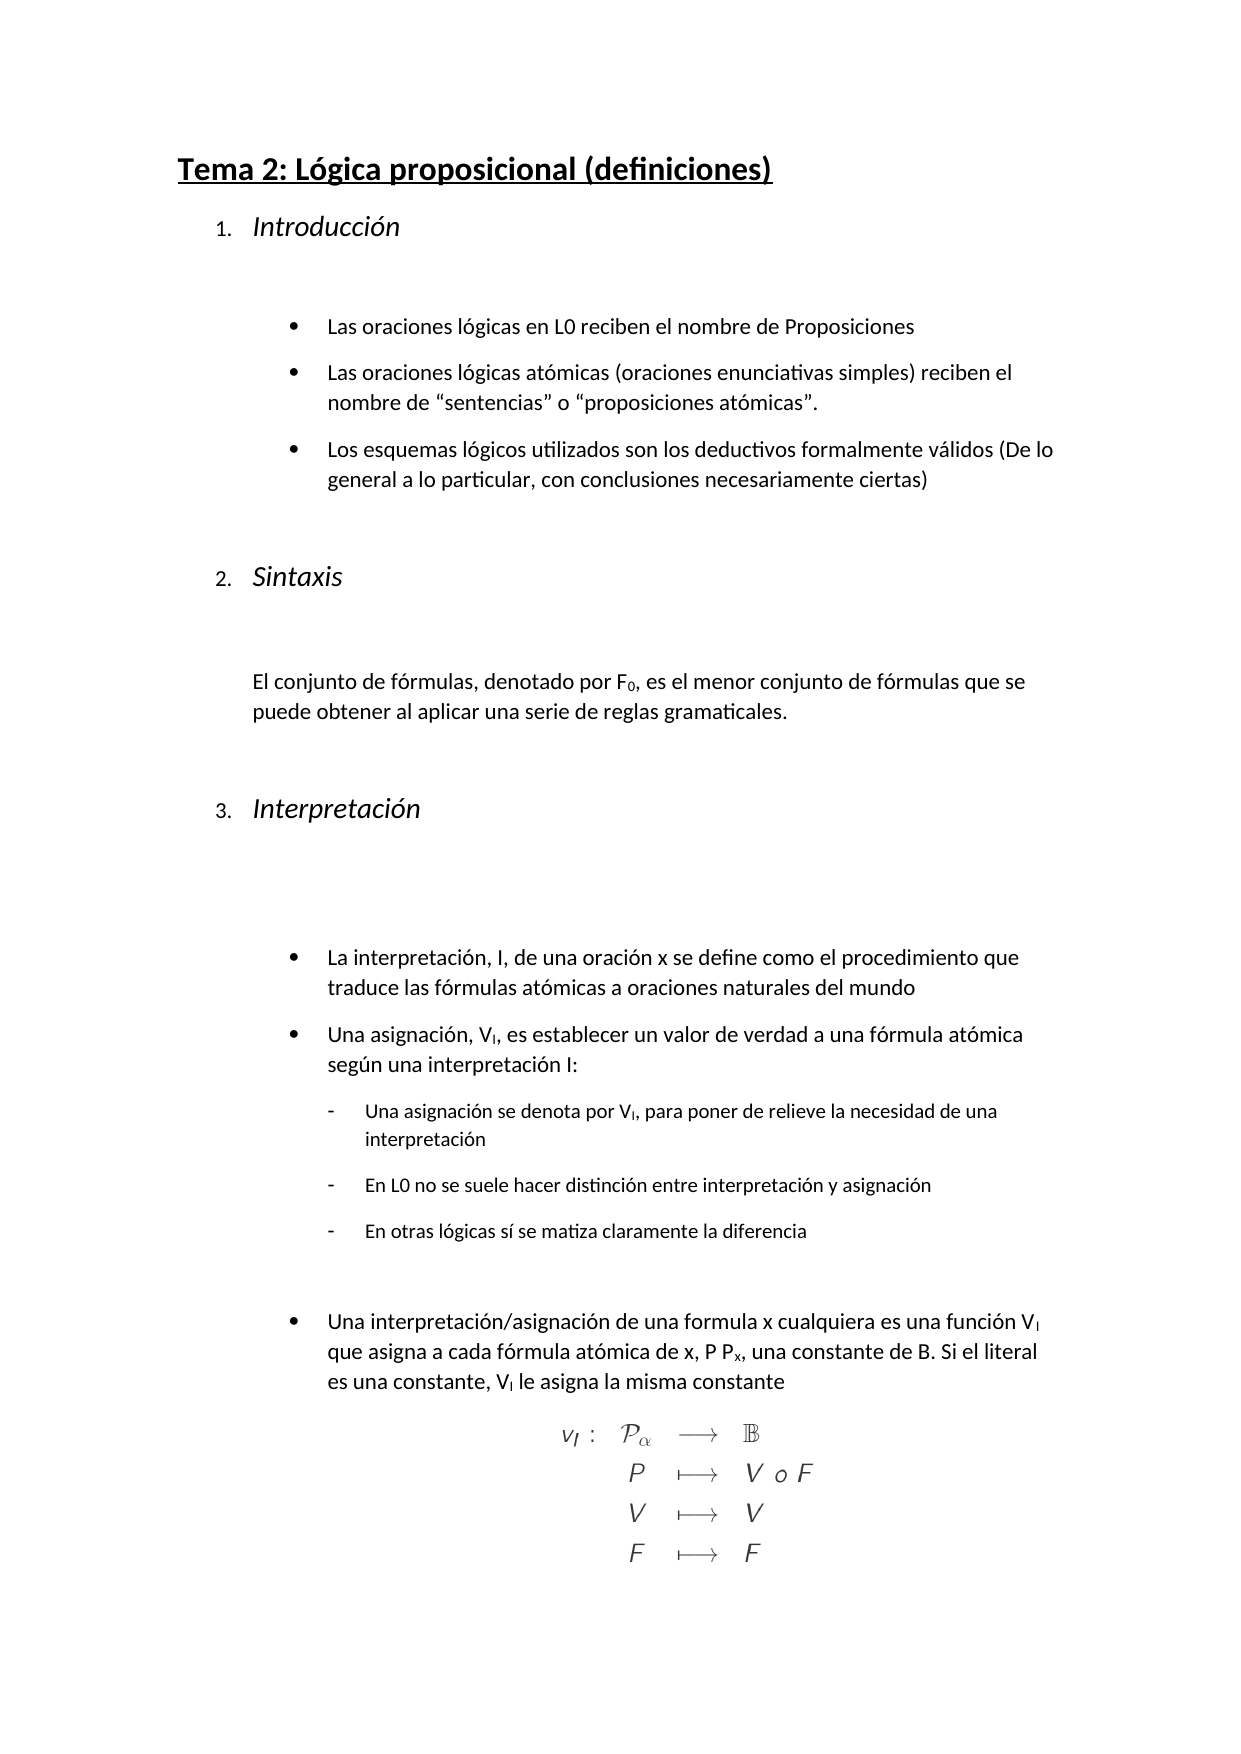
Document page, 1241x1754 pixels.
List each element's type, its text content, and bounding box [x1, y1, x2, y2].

list La interpretación, I, de una oración x se define como el procedimiento que traduce las fórmulas atómicas a oraciones naturales del mundo [290, 943, 1063, 1001]
text Tema 2: Lógica proposicional (definiciones) [177, 148, 1063, 188]
list Las oraciones lógicas atómicas (oraciones enunciativas simples) reciben el nombre de “sentencias” o “proposiciones atómicas”. [290, 358, 1063, 416]
list En otras lógicas sí se matiza claramente la diferencia [327, 1217, 1063, 1244]
list Los esquemas lógicos utilizados son los deductivos formalmente válidos (De lo general a lo particular, con conclusiones necesariamente ciertas) [290, 435, 1063, 493]
list Una interpretación/asignación de una formula x cualquiera es una función VI que asigna a cada fórmula atómica de x, P Px, una constante de B. Si el literal es una constante, VI le asigna la misma constante [290, 1307, 1063, 1395]
list El conjunto de fórmulas, denotado por F0, es el menor conjunto de fórmulas que se puede obtener al aplicar una serie de reglas gramaticales. [252, 667, 1063, 725]
list Interpretación [215, 790, 1063, 826]
list Una asignación, VI, es establecer un valor de verdad a una fórmula atómica según una interpretación I: [290, 1020, 1063, 1078]
list Las oraciones lógicas en L0 reciben el nombre de Proposiciones [290, 312, 1063, 340]
list En L0 no se suele hacer distinción entre interpretación y asignación [327, 1170, 1063, 1198]
list Sintaxis [215, 558, 1063, 593]
list Una asignación se denota por VI, para poner de relieve la necesidad de una interpretación [327, 1096, 1063, 1152]
list Introducción [215, 208, 1063, 243]
